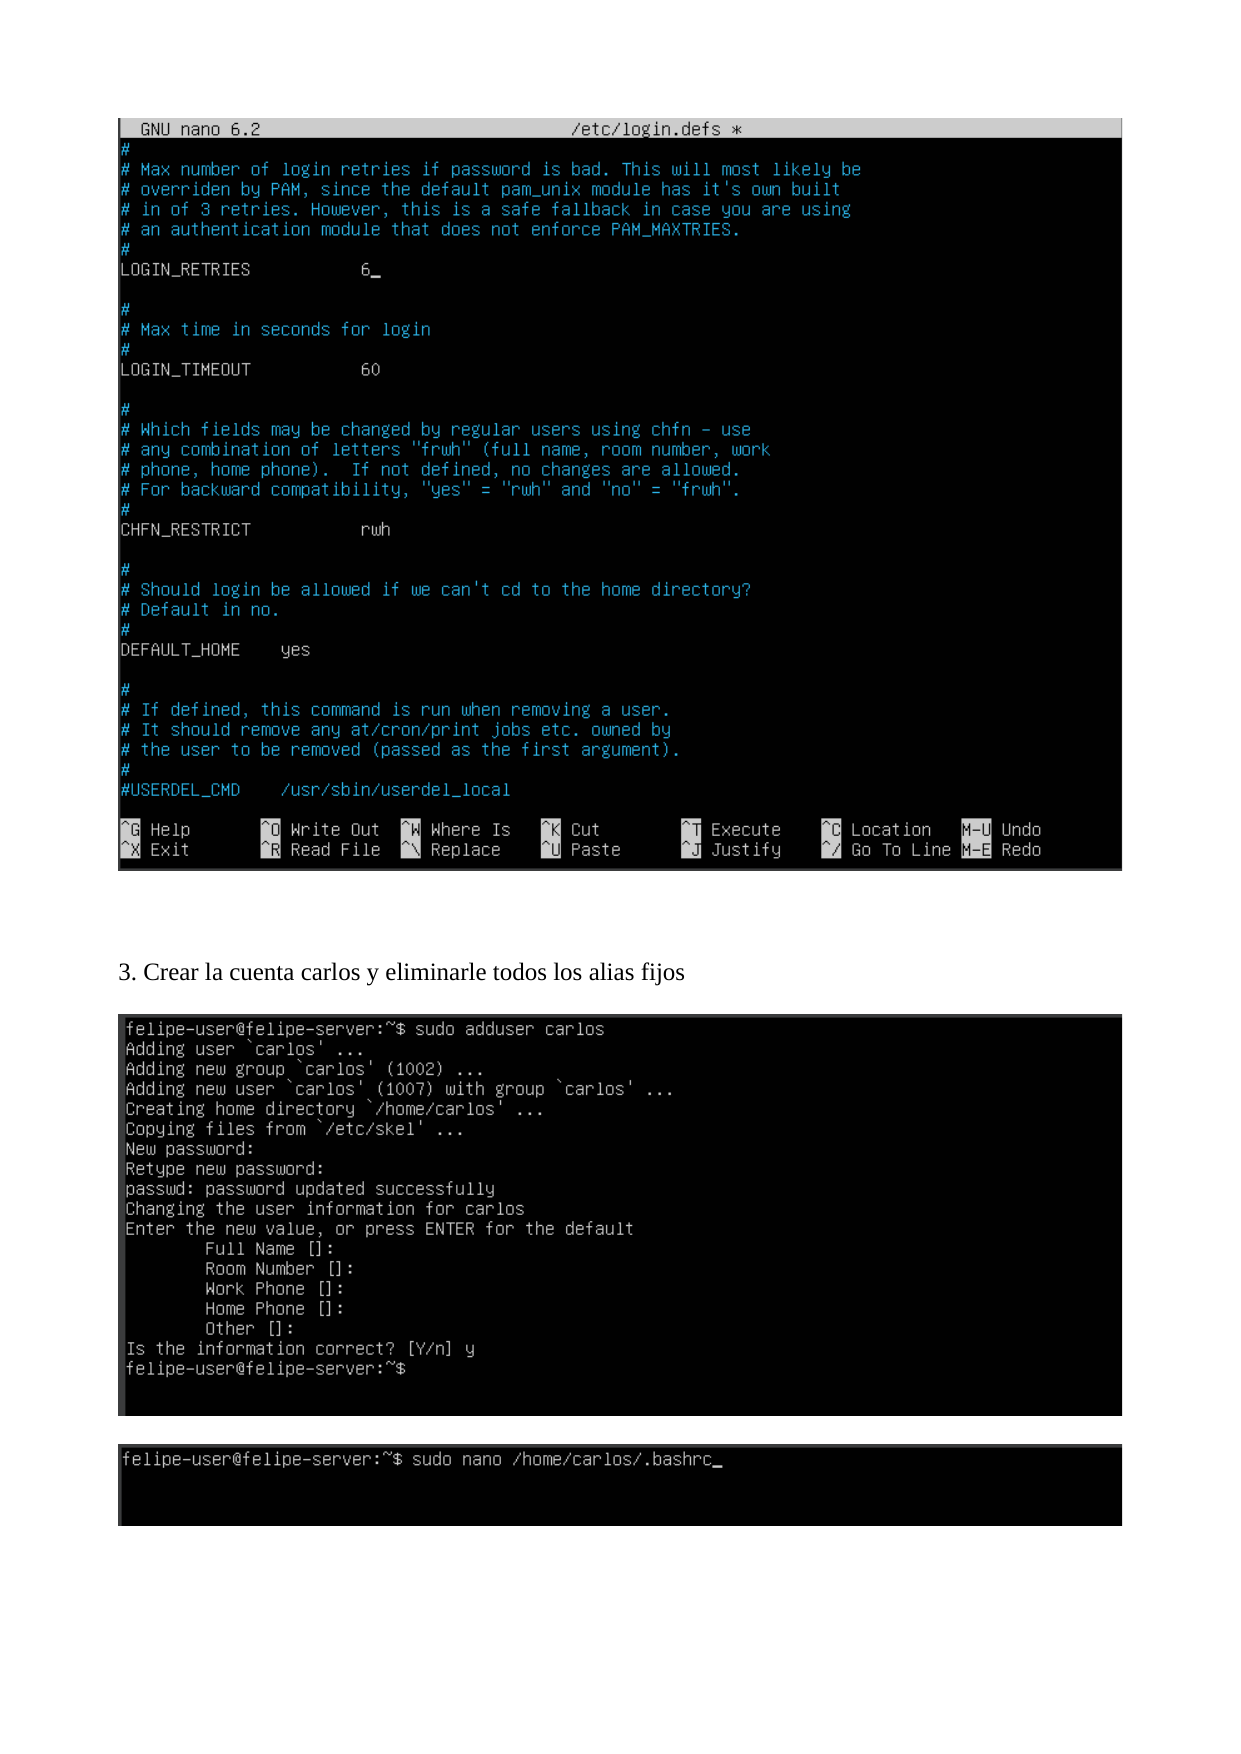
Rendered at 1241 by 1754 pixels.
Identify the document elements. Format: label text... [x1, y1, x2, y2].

picture [118, 1014, 1123, 1416]
picture [118, 118, 1123, 871]
picture [118, 1444, 1123, 1526]
text 3. Crear la cuenta carlos y eliminarle todos los alias fijos [118, 957, 1122, 986]
